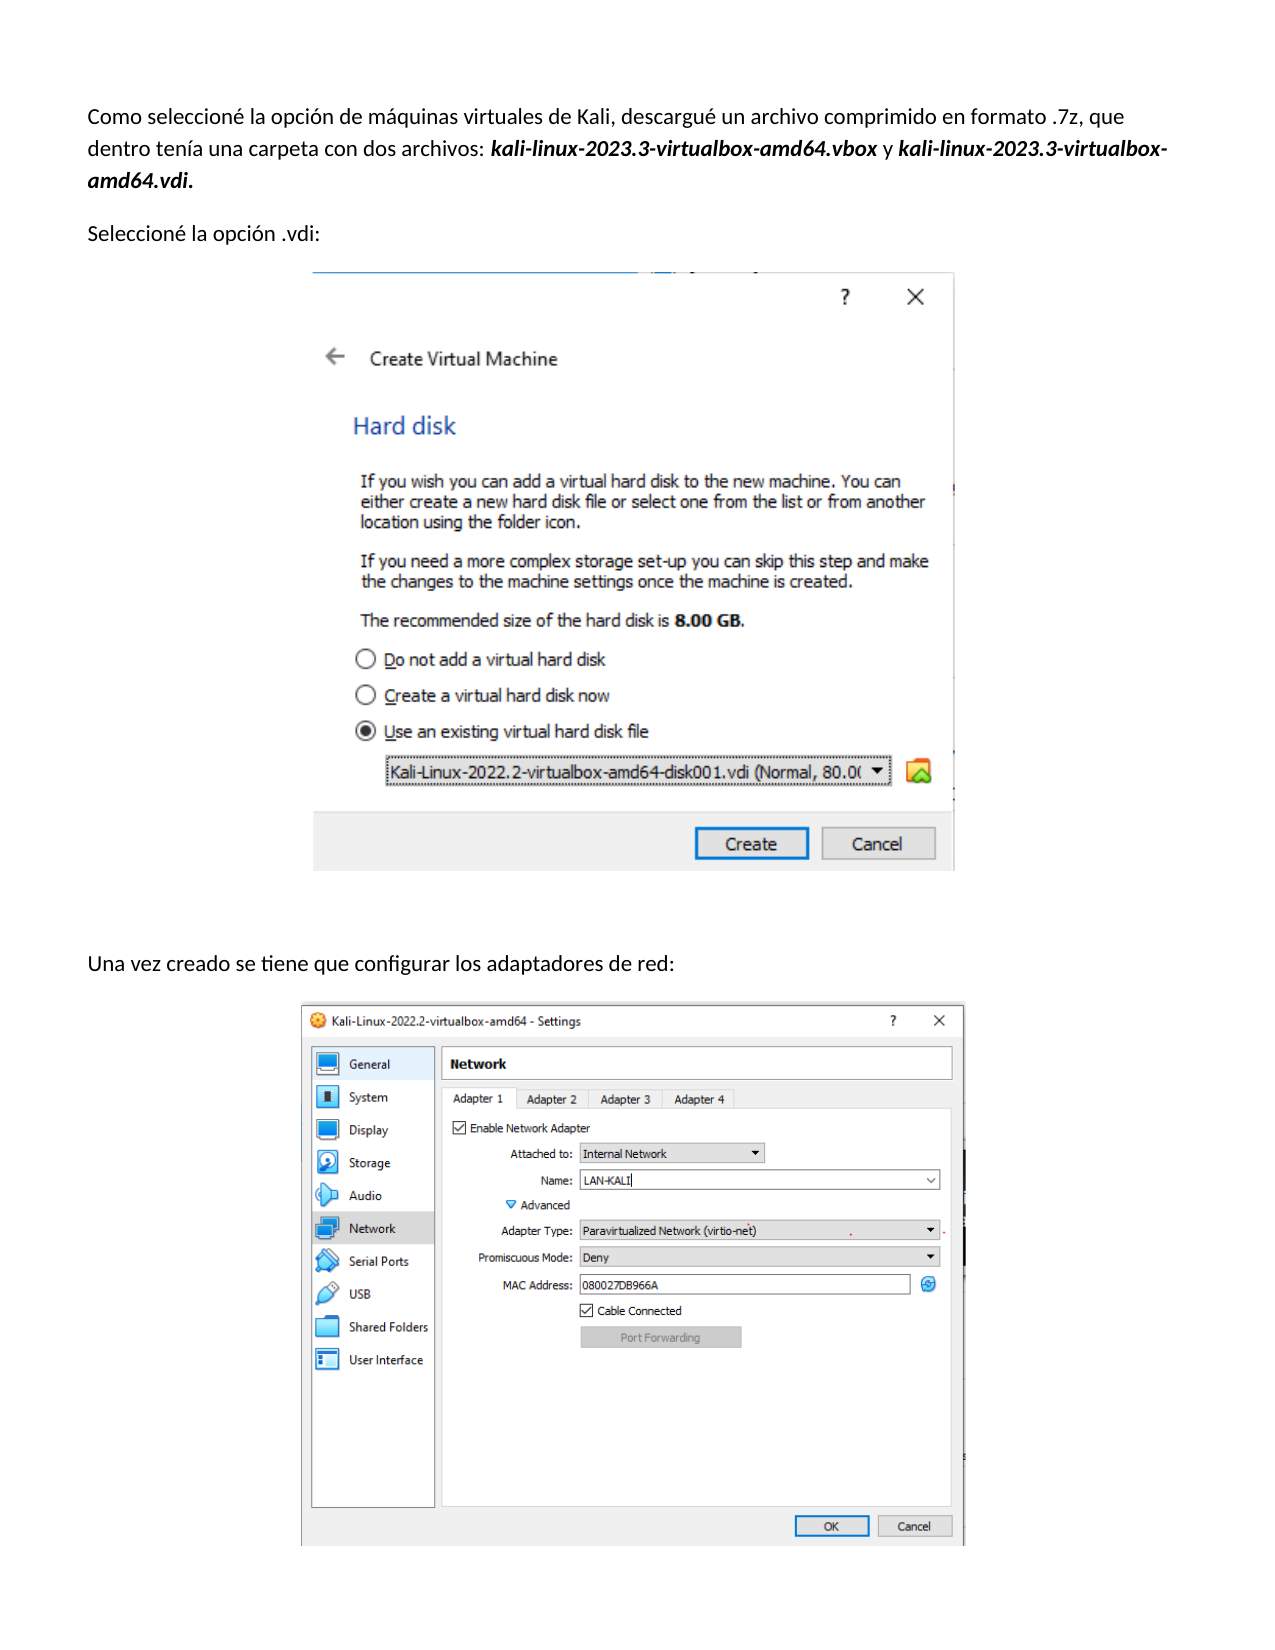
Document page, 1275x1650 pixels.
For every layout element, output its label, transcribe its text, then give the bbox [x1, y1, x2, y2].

picture [301, 1001, 966, 1546]
text Seleccioné la opción .vdi: [87, 219, 1180, 247]
text Una vez creado se tiene que configurar los adaptadores de red: [87, 949, 1180, 977]
text Como seleccioné la opción de máquinas virtuales de Kali, descargué un archivo comprimido en formato .7z, que dentro tenía una carpeta con dos archivos: kali-linux-2023.3-virtualbox-amd64.vbox y kali-linux-2023.3-virtualbox-amd64.vdi. [87, 102, 1180, 194]
picture [312, 272, 955, 871]
